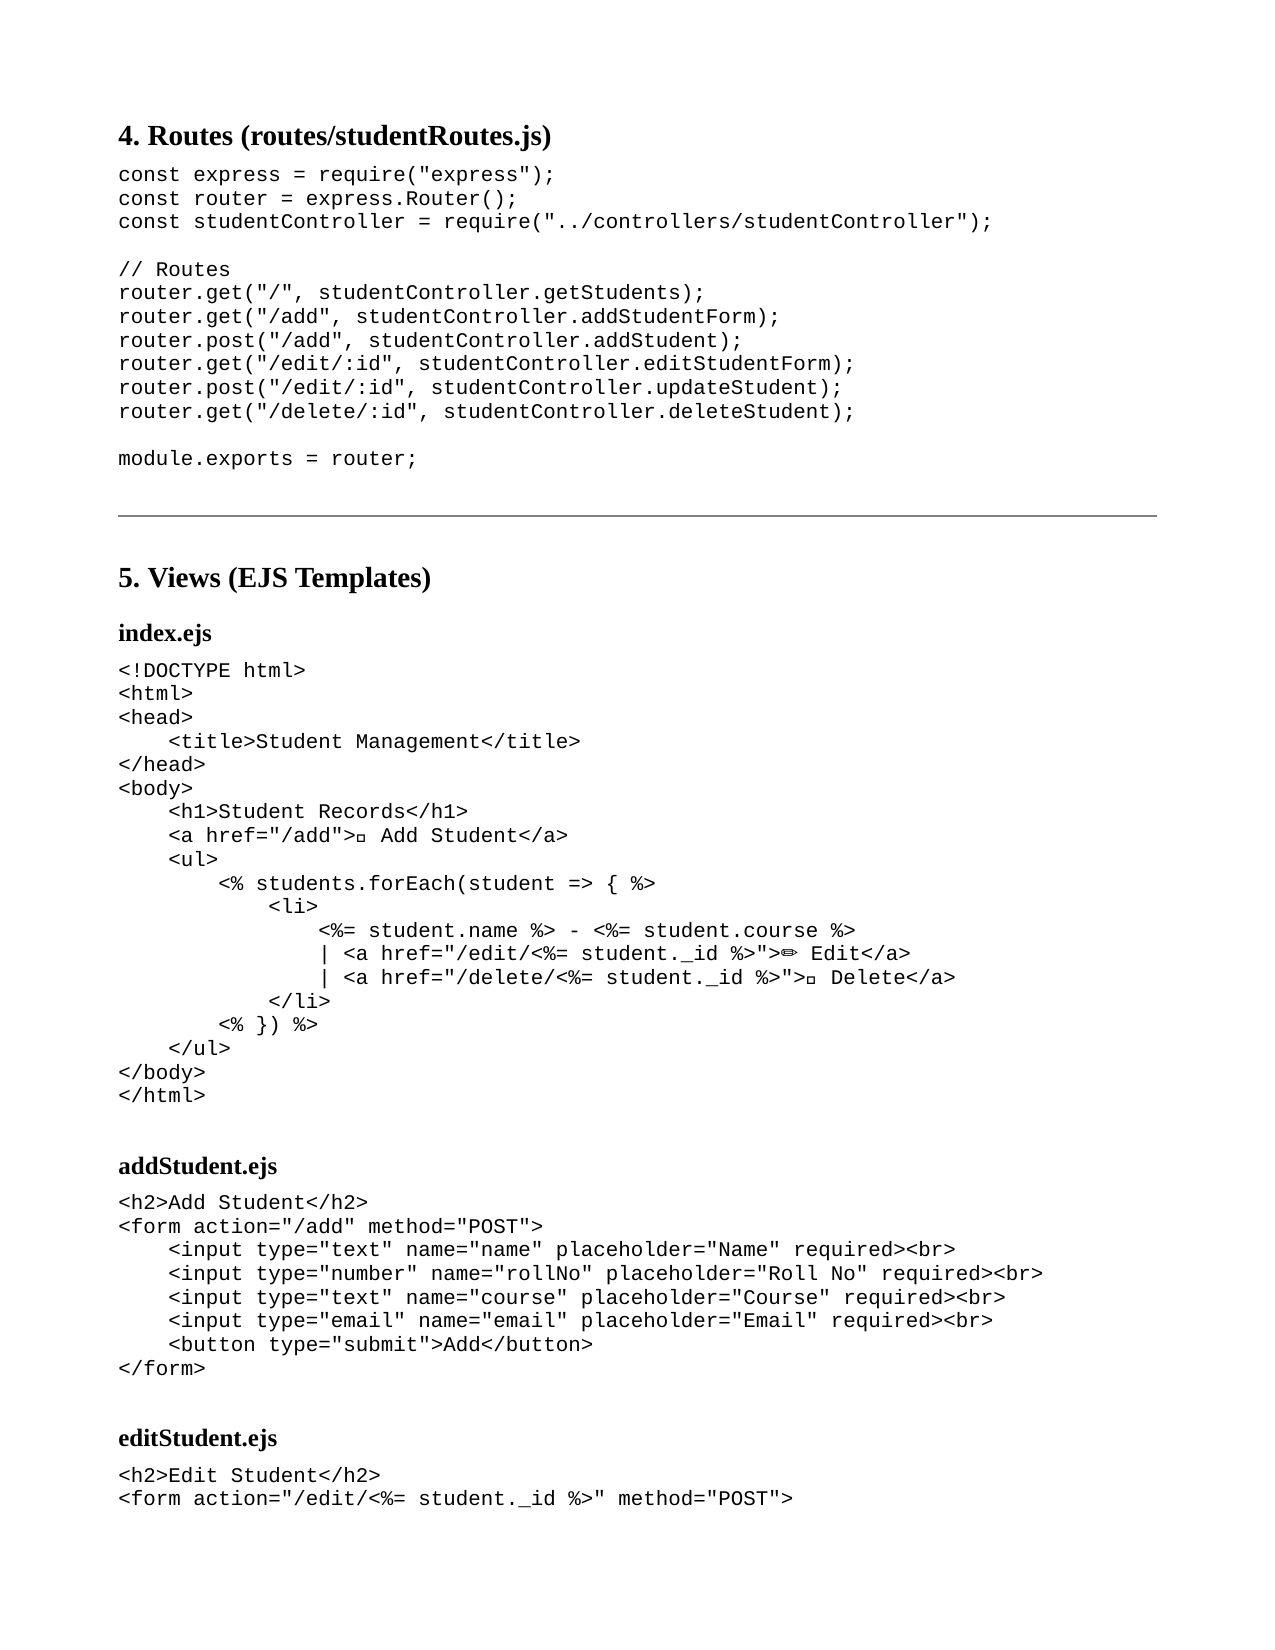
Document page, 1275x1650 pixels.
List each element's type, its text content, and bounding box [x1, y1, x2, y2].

text <html> [118, 683, 1157, 707]
text <input type="email" name="email" placeholder="Email" required><br> [118, 1310, 1157, 1334]
text </head> [118, 754, 1157, 778]
text const studentController = require("../controllers/studentController"); [118, 211, 1157, 235]
text | <a href="/edit/<%= student._id %>">✏️ Edit</a> [118, 943, 1157, 967]
text </ul> [118, 1038, 1157, 1062]
text <h2>Edit Student</h2> [118, 1464, 1157, 1488]
text // Routes [118, 259, 1157, 282]
text router.post("/edit/:id", studentController.updateStudent); [118, 377, 1157, 401]
text router.get("/edit/:id", studentController.editStudentForm); [118, 353, 1157, 377]
text module.exports = router; [118, 448, 1157, 472]
text const router = express.Router(); [118, 188, 1157, 211]
text | <a href="/delete/<%= student._id %>">❌ Delete</a> [118, 967, 1157, 991]
text <a href="/add">➕ Add Student</a> [118, 825, 1157, 849]
text <body> [118, 778, 1157, 802]
text <% }) %> [118, 1014, 1157, 1038]
subtitle 5. Views (EJS Templates) [118, 560, 1157, 593]
text <input type="number" name="rollNo" placeholder="Roll No" required><br> [118, 1263, 1157, 1287]
text </html> [118, 1085, 1157, 1109]
text </body> [118, 1062, 1157, 1085]
text router.get("/", studentController.getStudents); [118, 282, 1157, 306]
text <form action="/add" method="POST"> [118, 1216, 1157, 1239]
text <button type="submit">Add</button> [118, 1334, 1157, 1358]
text <input type="text" name="course" placeholder="Course" required><br> [118, 1287, 1157, 1310]
text router.get("/add", studentController.addStudentForm); [118, 306, 1157, 330]
subtitle addStudent.ejs [118, 1151, 1157, 1180]
text <!DOCTYPE html> [118, 660, 1157, 683]
subtitle 4. Routes (routes/studentRoutes.js) [118, 118, 1157, 152]
text <head> [118, 707, 1157, 731]
text <li> [118, 896, 1157, 920]
text <%= student.name %> - <%= student.course %> [118, 920, 1157, 943]
text router.get("/delete/:id", studentController.deleteStudent); [118, 401, 1157, 424]
subtitle editStudent.ejs [118, 1423, 1157, 1452]
text </li> [118, 991, 1157, 1014]
text <form action="/edit/<%= student._id %>" method="POST"> [118, 1488, 1157, 1512]
text <ul> [118, 849, 1157, 872]
text <input type="text" name="name" placeholder="Name" required><br> [118, 1239, 1157, 1263]
text </form> [118, 1358, 1157, 1381]
text <title>Student Management</title> [118, 731, 1157, 754]
text <% students.forEach(student => { %> [118, 872, 1157, 896]
text <h1>Student Records</h1> [118, 802, 1157, 825]
text router.post("/add", studentController.addStudent); [118, 330, 1157, 353]
text const express = require("express"); [118, 164, 1157, 188]
subtitle index.ejs [118, 618, 1157, 647]
text <h2>Add Student</h2> [118, 1192, 1157, 1216]
